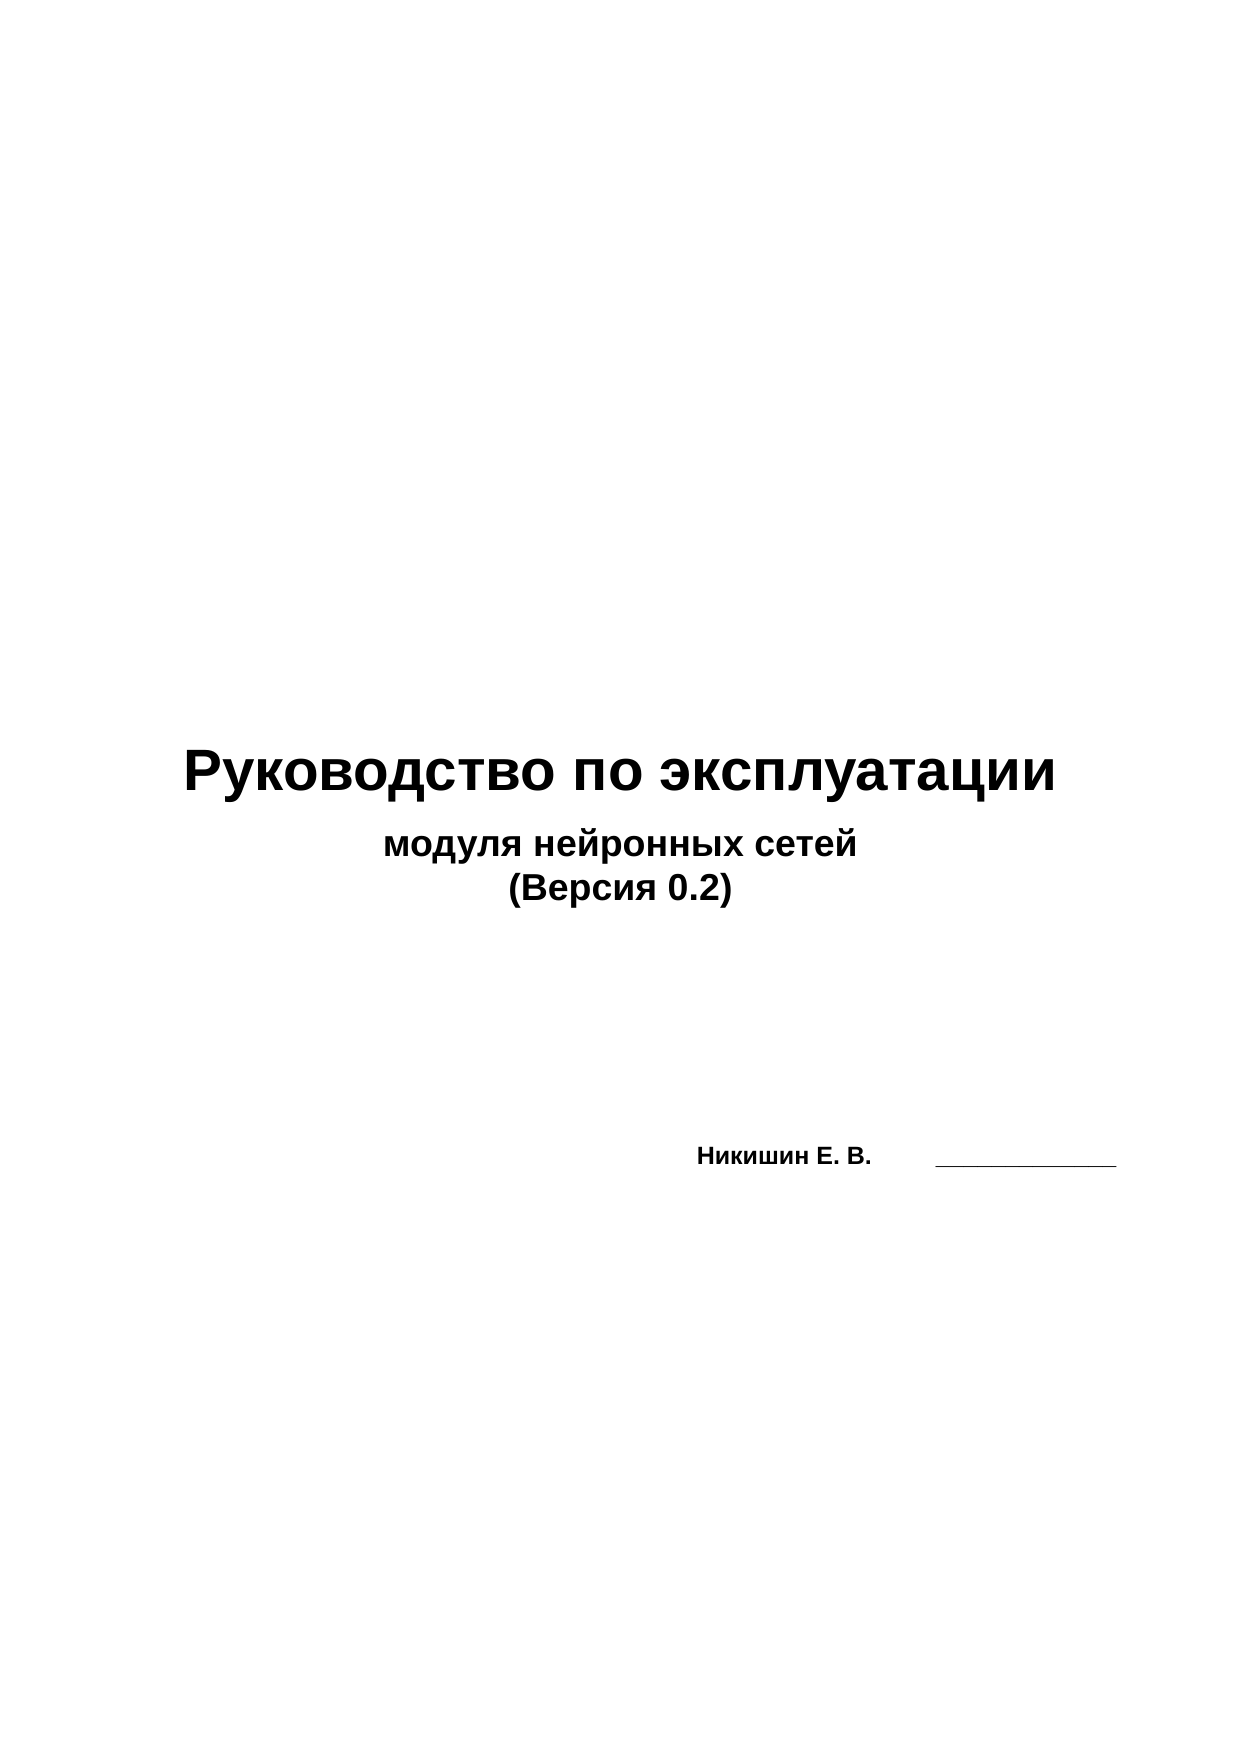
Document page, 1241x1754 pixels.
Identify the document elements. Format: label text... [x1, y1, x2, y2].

table_cell [919, 1176, 1122, 1216]
subtitle модуля нейронных сетей (Версия 0.2) [118, 822, 1122, 908]
table_cell [691, 1296, 919, 1336]
table_cell [691, 1216, 919, 1256]
table_header Никишин Е. В. [691, 1135, 919, 1176]
table_cell [919, 1256, 1122, 1296]
table_cell [691, 1256, 919, 1296]
title Руководство по эксплуатации [118, 736, 1122, 803]
table_cell [919, 1296, 1122, 1336]
table_header _____________ [919, 1135, 1122, 1176]
table_cell [919, 1216, 1122, 1256]
table_cell [691, 1176, 919, 1216]
